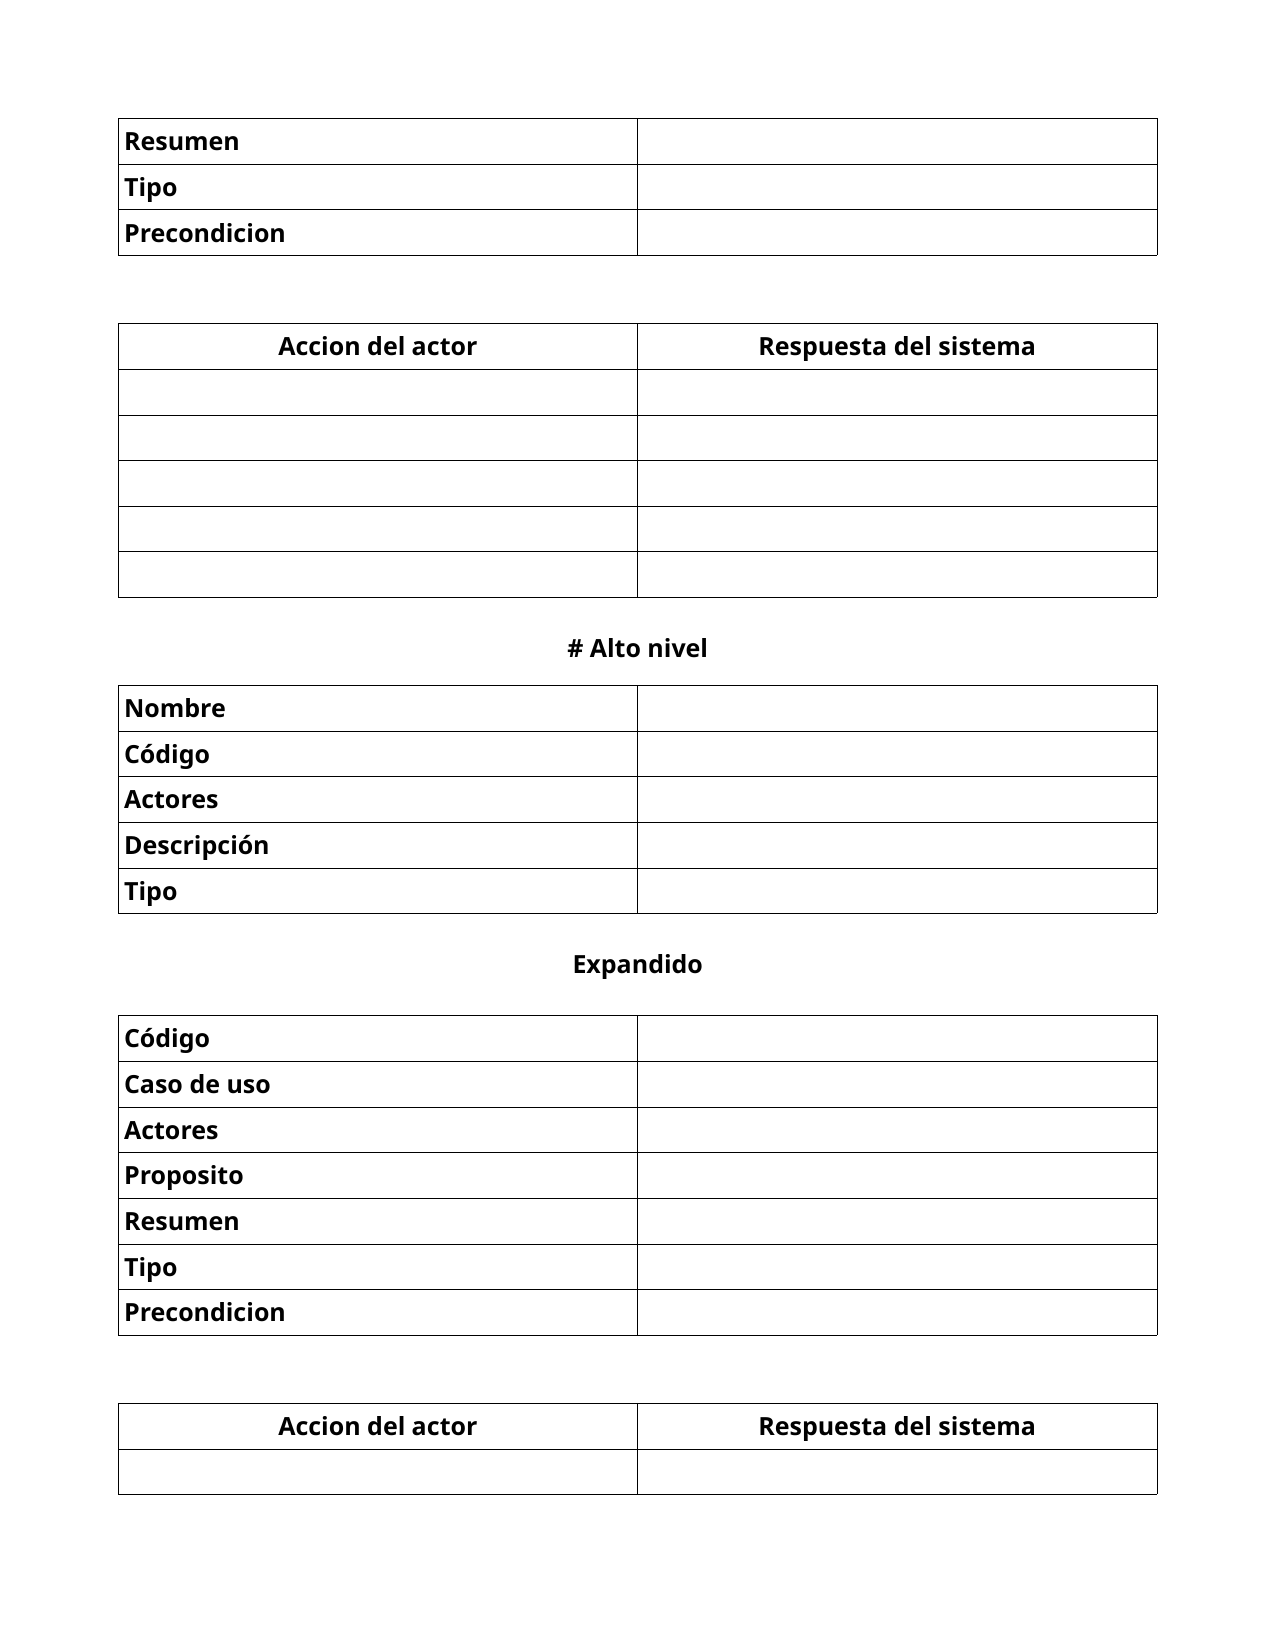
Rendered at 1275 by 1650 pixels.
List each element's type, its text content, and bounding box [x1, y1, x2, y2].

table_cell [119, 461, 637, 506]
table_cell [638, 1199, 1157, 1243]
table_header [638, 1016, 1157, 1061]
table_cell Tipo [119, 869, 637, 913]
table_cell [638, 416, 1157, 460]
table_header Accion del actor [119, 1404, 637, 1448]
table_cell Precondicion [119, 210, 637, 255]
table_header Nombre [119, 686, 637, 731]
table_cell Código [119, 732, 637, 776]
table_cell [638, 1245, 1157, 1289]
table_cell [638, 1290, 1157, 1335]
table_cell [119, 507, 637, 551]
table_cell [638, 1450, 1157, 1494]
table_cell Precondicion [119, 1290, 637, 1335]
table_cell [119, 416, 637, 460]
table_cell Actores [119, 777, 637, 822]
table_cell Resumen [119, 1199, 637, 1243]
table_header Accion del actor [119, 324, 637, 369]
table_cell Actores [119, 1108, 637, 1152]
table_cell Proposito [119, 1153, 637, 1198]
table_header [638, 686, 1157, 731]
table_cell [638, 732, 1157, 776]
table_cell [638, 507, 1157, 551]
table_cell [638, 777, 1157, 822]
table_cell [638, 552, 1157, 597]
table_cell [638, 1062, 1157, 1107]
table_cell [638, 210, 1157, 255]
table_cell [638, 119, 1157, 164]
table_cell [638, 823, 1157, 867]
table_cell [638, 165, 1157, 209]
table_cell Caso de uso [119, 1062, 637, 1107]
text Expandido [118, 947, 1157, 981]
table_cell [638, 1108, 1157, 1152]
table_cell [119, 370, 637, 414]
table_cell [638, 1153, 1157, 1198]
table_cell Tipo [119, 165, 637, 209]
table_cell Descripción [119, 823, 637, 867]
table_header Respuesta del sistema [638, 324, 1157, 369]
table_cell Tipo [119, 1245, 637, 1289]
table_header Código [119, 1016, 637, 1061]
text # Alto nivel [118, 631, 1157, 665]
table_cell [638, 370, 1157, 414]
table_cell [119, 552, 637, 597]
table_cell [638, 461, 1157, 506]
table_cell [119, 1450, 637, 1494]
table_cell Resumen [119, 119, 637, 164]
table_cell [638, 869, 1157, 913]
table_header Respuesta del sistema [638, 1404, 1157, 1448]
